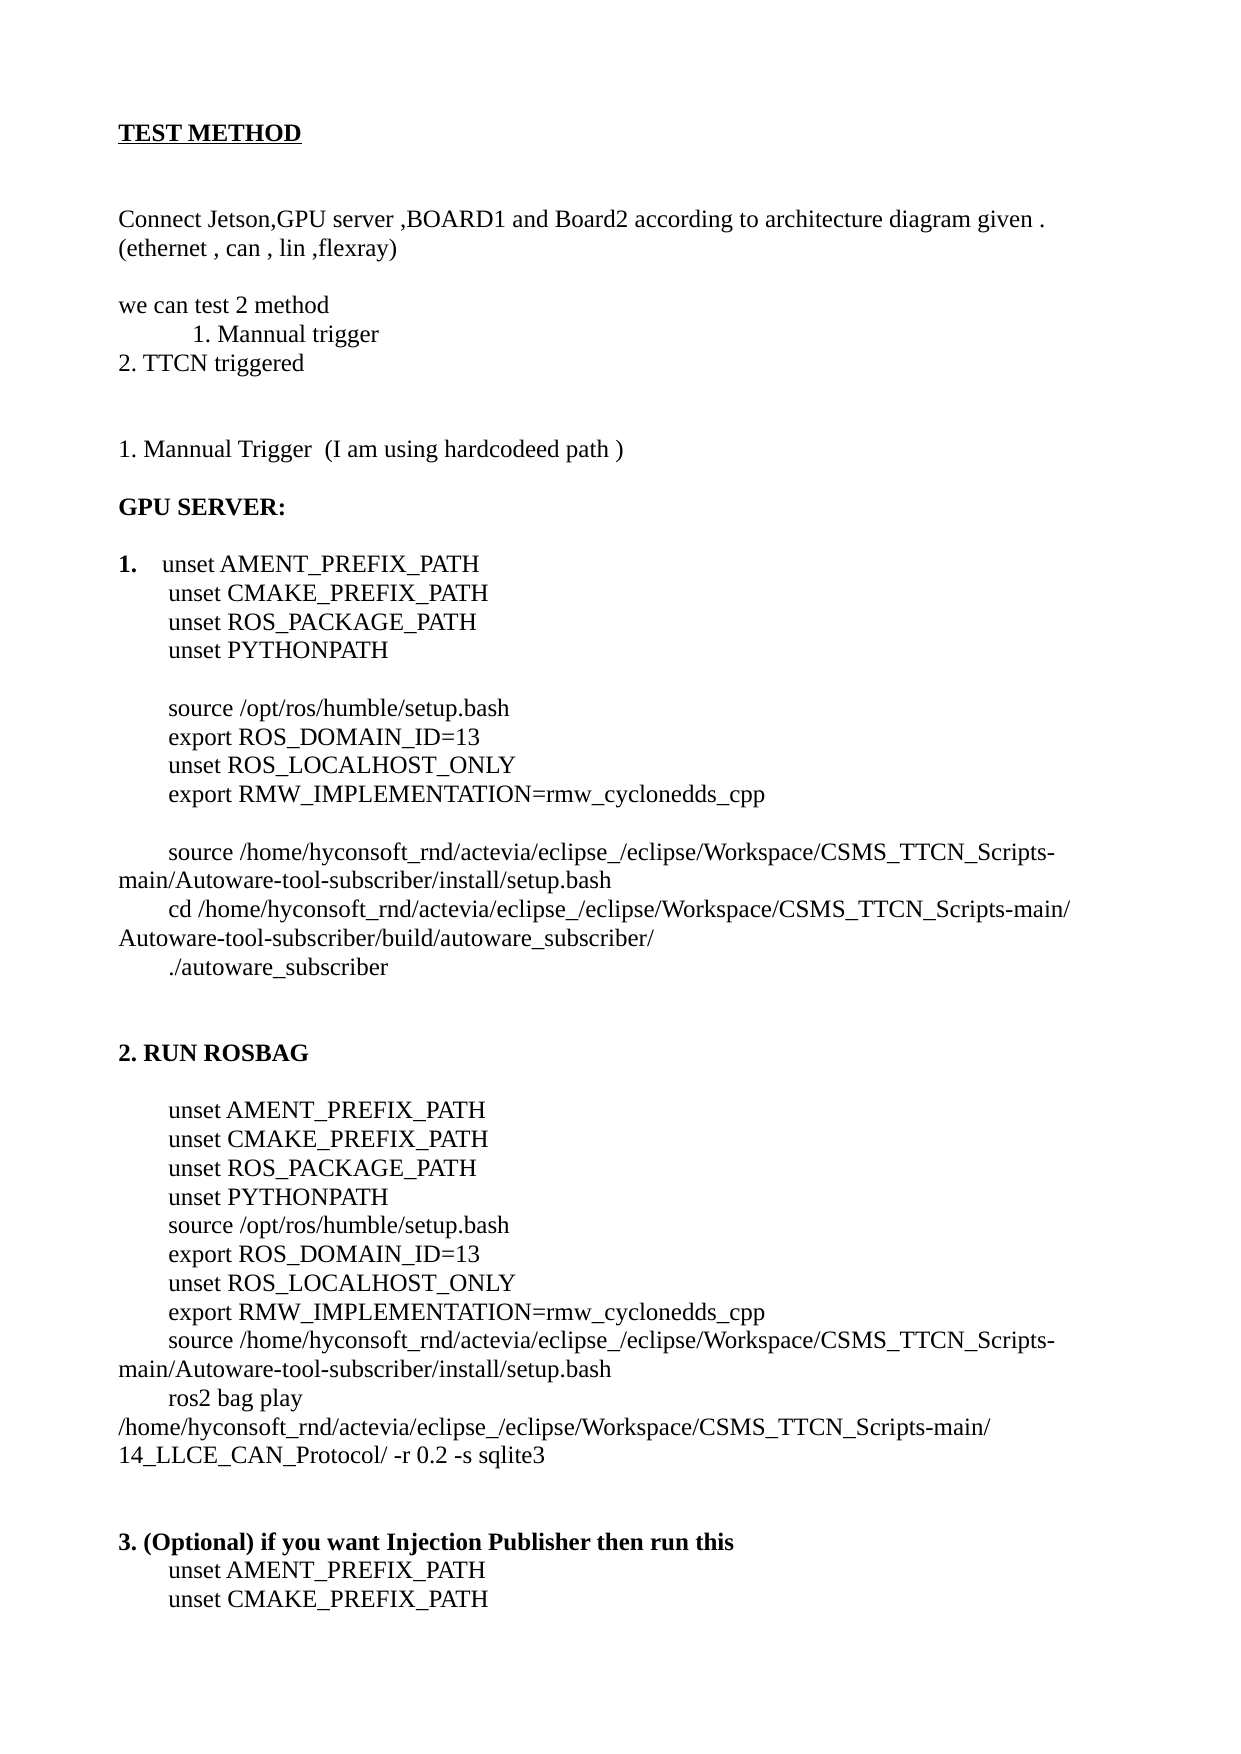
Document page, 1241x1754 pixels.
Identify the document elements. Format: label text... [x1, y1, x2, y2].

text unset PYTHONPATH [118, 636, 1122, 664]
text ./autoware_subscriber [118, 952, 1122, 981]
text TEST METHOD Connect Jetson,GPU server ,BOARD1 and Board2 according to architecture diagram given .(ethernet , can , lin ,flexray) we can test 2 method 1. Mannual trigger [118, 118, 1122, 348]
text unset ROS_PACKAGE_PATH [118, 607, 1122, 636]
text unset CMAKE_PREFIX_PATH [118, 1124, 1122, 1153]
text export RMW_IMPLEMENTATION=rmw_cyclonedds_cpp [118, 779, 1122, 808]
text unset ROS_LOCALHOST_ONLY [118, 1268, 1122, 1297]
text 2. RUN ROSBAG unset AMENT_PREFIX_PATH [118, 1038, 1122, 1124]
text 2. TTCN triggered 1. Mannual Trigger (I am using hardcodeed path ) GPU SERVER: 1. unset AMENT_PREFIX_PATH [118, 348, 1122, 578]
text source /opt/ros/humble/setup.bash [118, 693, 1122, 722]
text export ROS_DOMAIN_ID=13 [118, 1239, 1122, 1268]
text export ROS_DOMAIN_ID=13 [118, 722, 1122, 751]
text unset ROS_LOCALHOST_ONLY [118, 751, 1122, 779]
text source /home/hyconsoft_rnd/actevia/eclipse_/eclipse/Workspace/CSMS_TTCN_Scripts-main/Autoware-tool-subscriber/install/setup.bash [118, 1326, 1122, 1383]
text unset CMAKE_PREFIX_PATH [118, 578, 1122, 607]
text cd /home/hyconsoft_rnd/actevia/eclipse_/eclipse/Workspace/CSMS_TTCN_Scripts-main/Autoware-tool-subscriber/build/autoware_subscriber/ [118, 894, 1122, 952]
text source /opt/ros/humble/setup.bash [118, 1211, 1122, 1239]
text source /home/hyconsoft_rnd/actevia/eclipse_/eclipse/Workspace/CSMS_TTCN_Scripts-main/Autoware-tool-subscriber/install/setup.bash [118, 837, 1122, 894]
text unset ROS_PACKAGE_PATH [118, 1153, 1122, 1182]
text unset CMAKE_PREFIX_PATH [118, 1584, 1122, 1613]
text ros2 bag play /home/hyconsoft_rnd/actevia/eclipse_/eclipse/Workspace/CSMS_TTCN_Scripts-main/14_LLCE_CAN_Protocol/ -r 0.2 -s sqlite3 3. (Optional) if you want Injection Publisher then run this unset AMENT_PREFIX_PATH [118, 1383, 1122, 1584]
text export RMW_IMPLEMENTATION=rmw_cyclonedds_cpp [118, 1297, 1122, 1326]
text unset PYTHONPATH [118, 1182, 1122, 1211]
